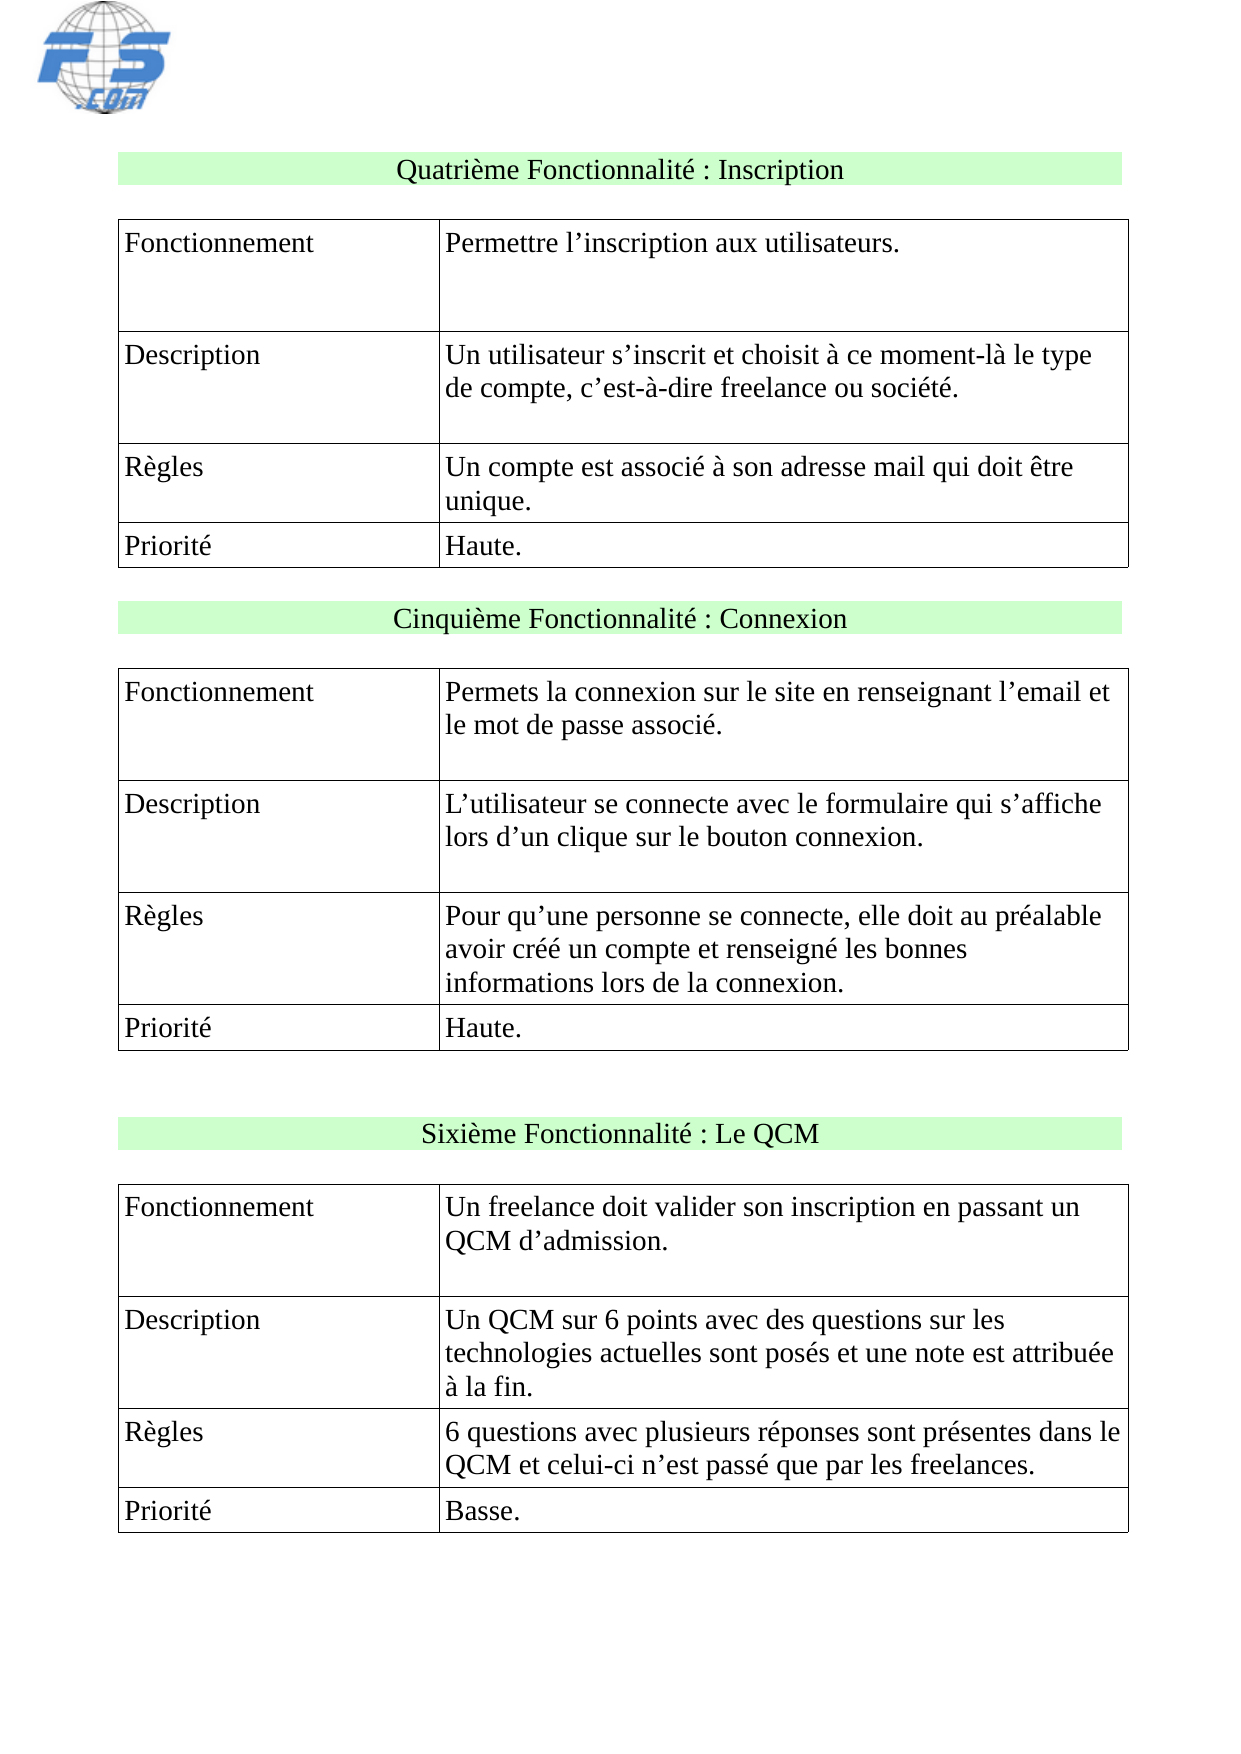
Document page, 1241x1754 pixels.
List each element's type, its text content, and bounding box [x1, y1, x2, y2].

table_cell Règles [119, 444, 439, 522]
table_header Un freelance doit valider son inscription en passant un QCM d’admission. [440, 1185, 1128, 1296]
table_cell Règles [119, 1409, 439, 1487]
table_cell Pour qu’une personne se connecte, elle doit au préalable avoir créé un compte et renseigné les bonnes informations lors de la connexion. [440, 893, 1128, 1004]
table_header Permets la connexion sur le site en renseignant l’email et le mot de passe associé. [440, 669, 1128, 780]
picture [0, 1, 202, 114]
table_header Fonctionnement [119, 220, 439, 331]
table_cell Un compte est associé à son adresse mail qui doit être unique. [440, 444, 1128, 522]
table_cell Priorité [119, 1488, 439, 1532]
table_cell Un QCM sur 6 points avec des questions sur les technologies actuelles sont posés et une note est attribuée à la fin. [440, 1297, 1128, 1408]
table_header Permettre l’inscription aux utilisateurs. [440, 220, 1128, 331]
table_cell Haute. [440, 523, 1128, 567]
table_cell Priorité [119, 1005, 439, 1049]
table_cell Description [119, 332, 439, 443]
table_cell Description [119, 1297, 439, 1408]
table_header Fonctionnement [119, 669, 439, 780]
table_cell 6 questions avec plusieurs réponses sont présentes dans le QCM et celui-ci n’est passé que par les freelances. [440, 1409, 1128, 1487]
table_cell Règles [119, 893, 439, 1004]
table_cell L’utilisateur se connecte avec le formulaire qui s’affiche lors d’un clique sur le bouton connexion. [440, 781, 1128, 892]
table_cell Haute. [440, 1005, 1128, 1049]
table_cell Basse. [440, 1488, 1128, 1532]
table_cell Priorité [119, 523, 439, 567]
table_cell Description [119, 781, 439, 892]
table_header Fonctionnement [119, 1185, 439, 1296]
table_cell Un utilisateur s’inscrit et choisit à ce moment-là le type de compte, c’est-à-dire freelance ou société. [440, 332, 1128, 443]
